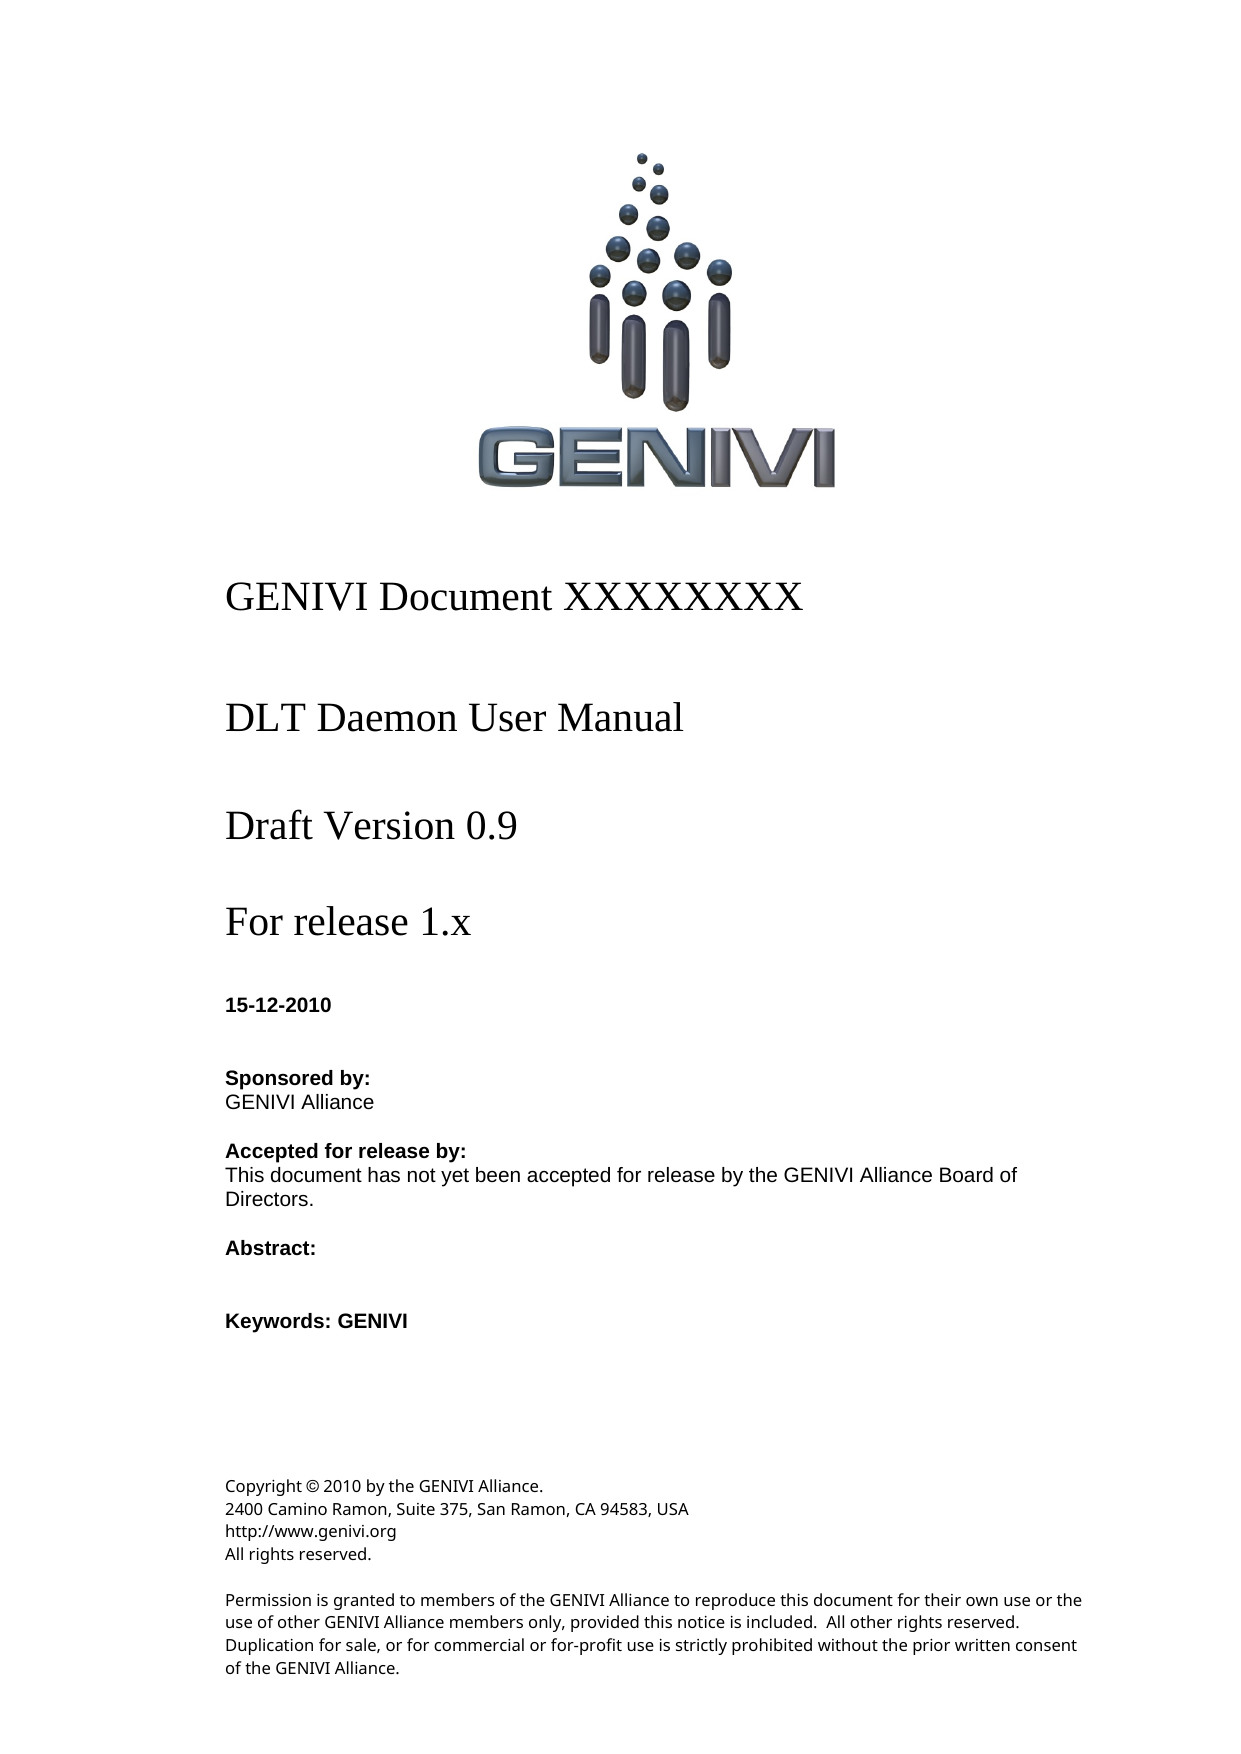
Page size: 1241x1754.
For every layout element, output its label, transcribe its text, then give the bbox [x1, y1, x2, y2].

title This document has not yet been accepted for release by the GENIVI Alliance Board of Directors. [225, 1163, 1090, 1211]
text GENIVI Document XXXXXXXX [225, 571, 1090, 619]
text DLT Daemon User Manual [225, 692, 1090, 740]
subtitle Abstract: [225, 1236, 1090, 1260]
text For release 1.x [225, 896, 1090, 944]
picture [470, 142, 846, 501]
title GENIVI Alliance [225, 1090, 1090, 1114]
subtitle Accepted for release by: [225, 1139, 1090, 1163]
text Draft Version 0.9 [225, 800, 1090, 848]
subtitle Sponsored by: [225, 1066, 1090, 1090]
subtitle Keywords: GENIVI [225, 1309, 1090, 1333]
subtitle 15-12-2010 [225, 993, 1090, 1017]
